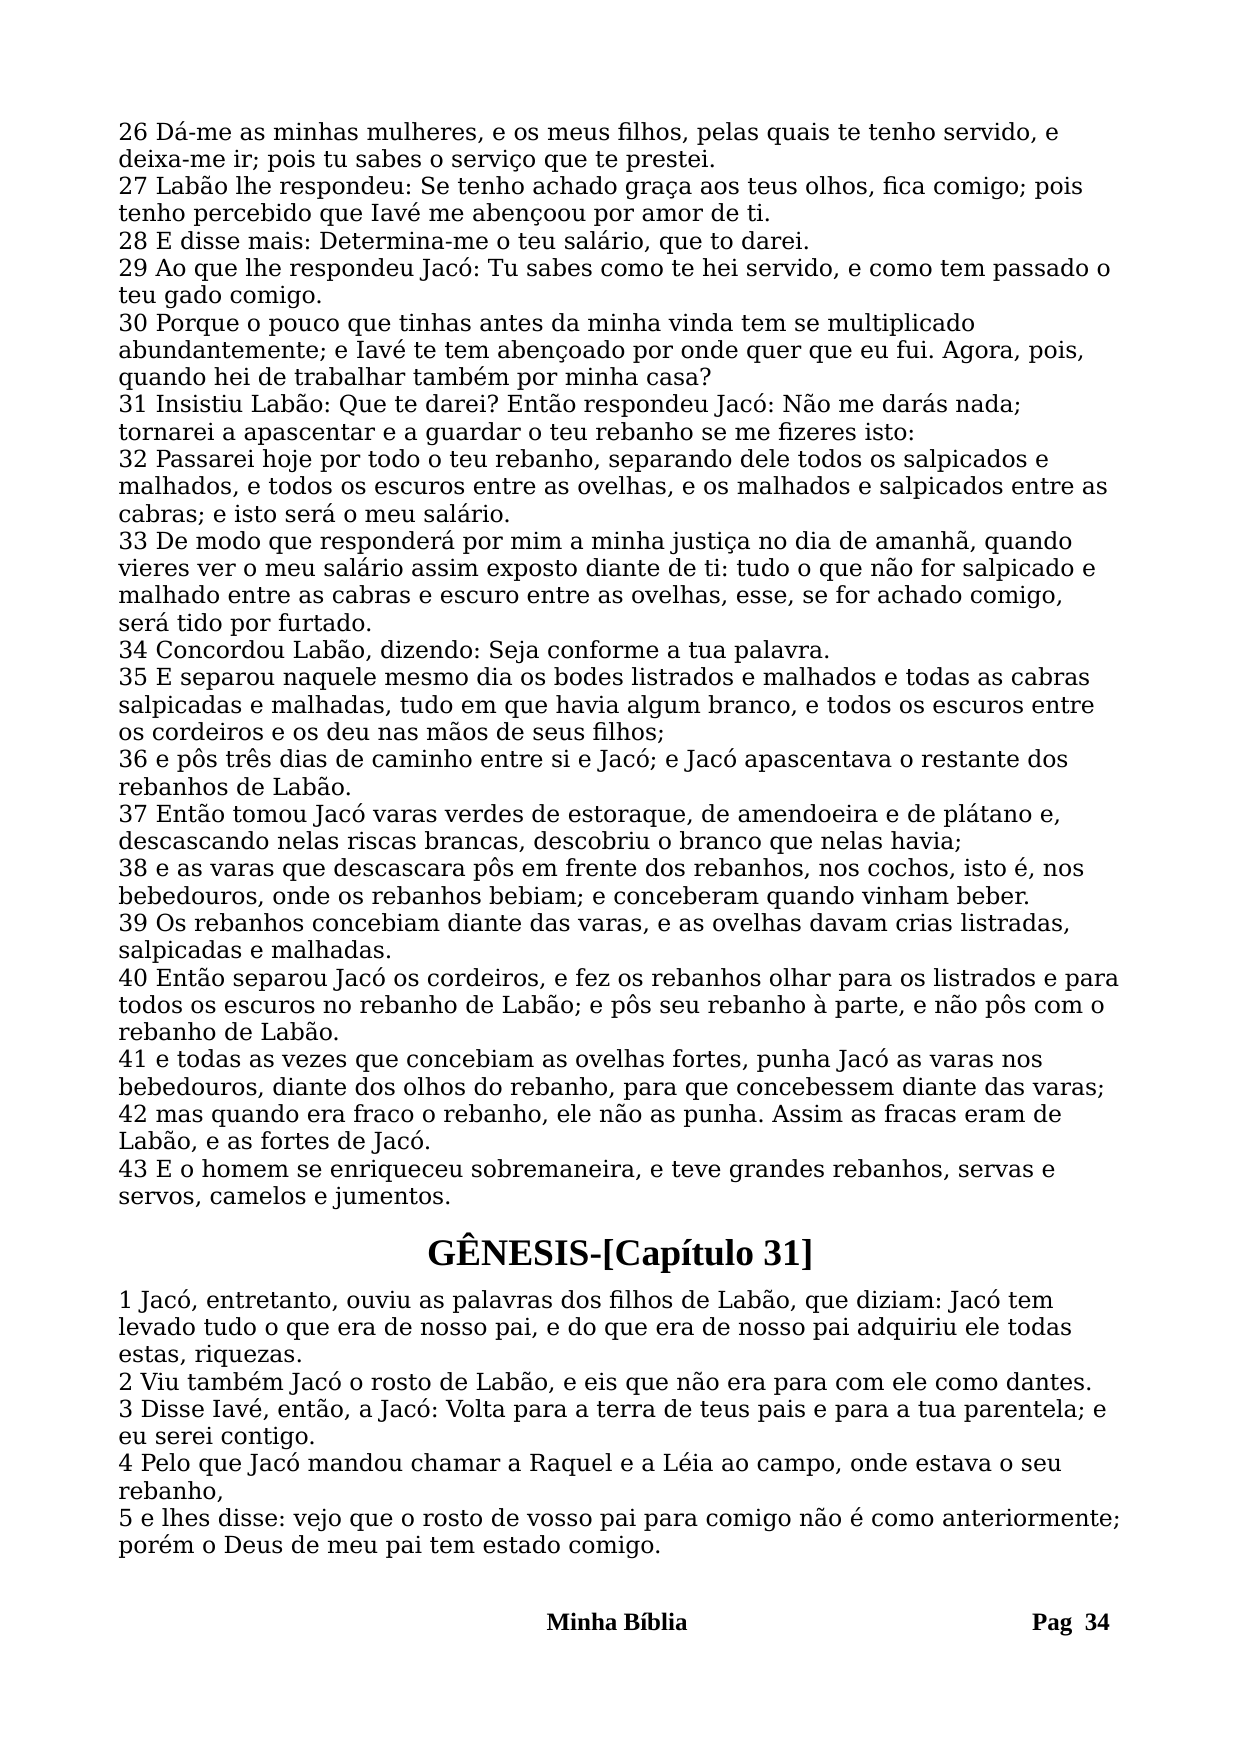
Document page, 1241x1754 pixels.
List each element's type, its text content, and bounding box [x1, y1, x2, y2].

text 3 Disse Iavé, então, a Jacó: Volta para a terra de teus pais e para a tua parentela; e eu serei contigo. [118, 1395, 1122, 1450]
text 38 e as varas que descascara pôs em frente dos rebanhos, nos cochos, isto é, nos bebedouros, onde os rebanhos bebiam; e conceberam quando vinham beber. [118, 855, 1122, 909]
text 35 E separou naquele mesmo dia os bodes listrados e malhados e todas as cabras salpicadas e malhadas, tudo em que havia algum branco, e todos os escuros entre os cordeiros e os deu nas mãos de seus filhos; [118, 664, 1122, 746]
text 26 Dá-me as minhas mulheres, e os meus filhos, pelas quais te tenho servido, e deixa-me ir; pois tu sabes o serviço que te prestei. [118, 118, 1122, 173]
text 40 Então separou Jacó os cordeiros, e fez os rebanhos olhar para os listrados e para todos os escuros no rebanho de Labão; e pôs seu rebanho à parte, e não pôs com o rebanho de Labão. [118, 964, 1122, 1046]
text 34 Concordou Labão, dizendo: Seja conforme a tua palavra. [118, 637, 1122, 664]
text 39 Os rebanhos concebiam diante das varas, e as ovelhas davam crias listradas, salpicadas e malhadas. [118, 909, 1122, 964]
text 2 Viu também Jacó o rosto de Labão, e eis que não era para com ele como dantes. [118, 1368, 1122, 1395]
text 36 e pôs três dias de caminho entre si e Jacó; e Jacó apascentava o restante dos rebanhos de Labão. [118, 746, 1122, 800]
text 32 Passarei hoje por todo o teu rebanho, separando dele todos os salpicados e malhados, e todos os escuros entre as ovelhas, e os malhados e salpicados entre as cabras; e isto será o meu salário. [118, 446, 1122, 527]
text 30 Porque o pouco que tinhas antes da minha vinda tem se multiplicado abundantemente; e Iavé te tem abençoado por onde quer que eu fui. Agora, pois, quando hei de trabalhar também por minha casa? [118, 309, 1122, 391]
text 37 Então tomou Jacó varas verdes de estoraque, de amendoeira e de plátano e, descascando nelas riscas brancas, descobriu o branco que nelas havia; [118, 800, 1122, 855]
text 43 E o homem se enriqueceu sobremaneira, e teve grandes rebanhos, servas e servos, camelos e jumentos. [118, 1155, 1122, 1210]
text 33 De modo que responderá por mim a minha justiça no dia de amanhã, quando vieres ver o meu salário assim exposto diante de ti: tudo o que não for salpicado e malhado entre as cabras e escuro entre as ovelhas, esse, se for achado comigo, será tido por furtado. [118, 527, 1122, 637]
text 28 E disse mais: Determina-me o teu salário, que to darei. [118, 227, 1122, 254]
text 31 Insistiu Labão: Que te darei? Então respondeu Jacó: Não me darás nada; tornarei a apascentar e a guardar o teu rebanho se me fizeres isto: [118, 391, 1122, 446]
text 41 e todas as vezes que concebiam as ovelhas fortes, punha Jacó as varas nos bebedouros, diante dos olhos do rebanho, para que concebessem diante das varas; [118, 1046, 1122, 1101]
text 27 Labão lhe respondeu: Se tenho achado graça aos teus olhos, fica comigo; pois tenho percebido que Iavé me abençoou por amor de ti. [118, 173, 1122, 227]
text 42 mas quando era fraco o rebanho, ele não as punha. Assim as fracas eram de Labão, e as fortes de Jacó. [118, 1101, 1122, 1155]
text 5 e lhes disse: vejo que o rosto de vosso pai para comigo não é como anteriormente; porém o Deus de meu pai tem estado comigo. [118, 1504, 1122, 1559]
text 1 Jacó, entretanto, ouviu as palavras dos filhos de Labão, que diziam: Jacó tem levado tudo o que era de nosso pai, e do que era de nosso pai adquiriu ele todas estas, riquezas. [118, 1286, 1122, 1368]
subtitle GÊNESIS-[Capítulo 31] [118, 1231, 1122, 1274]
text 29 Ao que lhe respondeu Jacó: Tu sabes como te hei servido, e como tem passado o teu gado comigo. [118, 254, 1122, 309]
text 4 Pelo que Jacó mandou chamar a Raquel e a Léia ao campo, onde estava o seu rebanho, [118, 1450, 1122, 1504]
